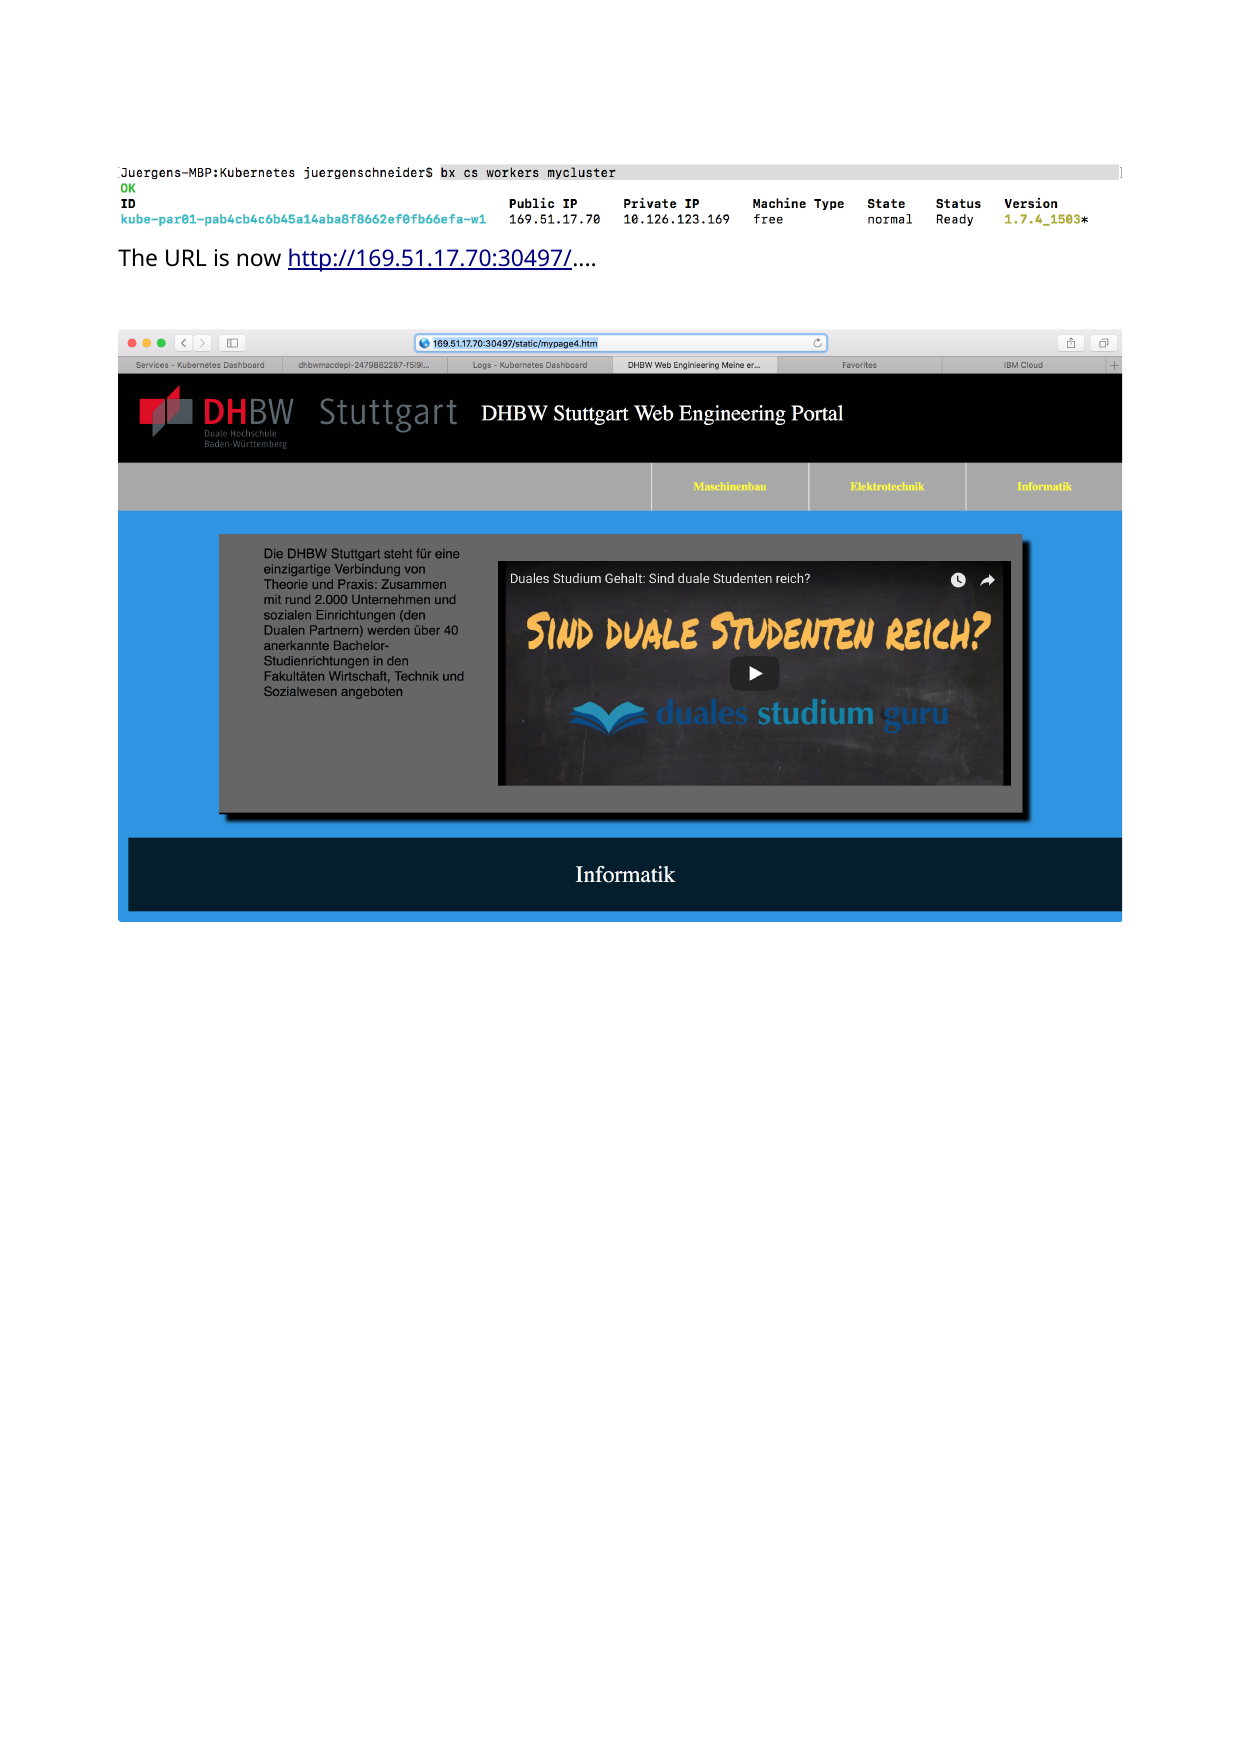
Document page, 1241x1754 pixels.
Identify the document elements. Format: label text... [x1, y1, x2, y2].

text The URL is now http://169.51.17.70:30497/.... [118, 242, 1122, 273]
picture [118, 161, 1123, 230]
picture [118, 329, 1123, 922]
